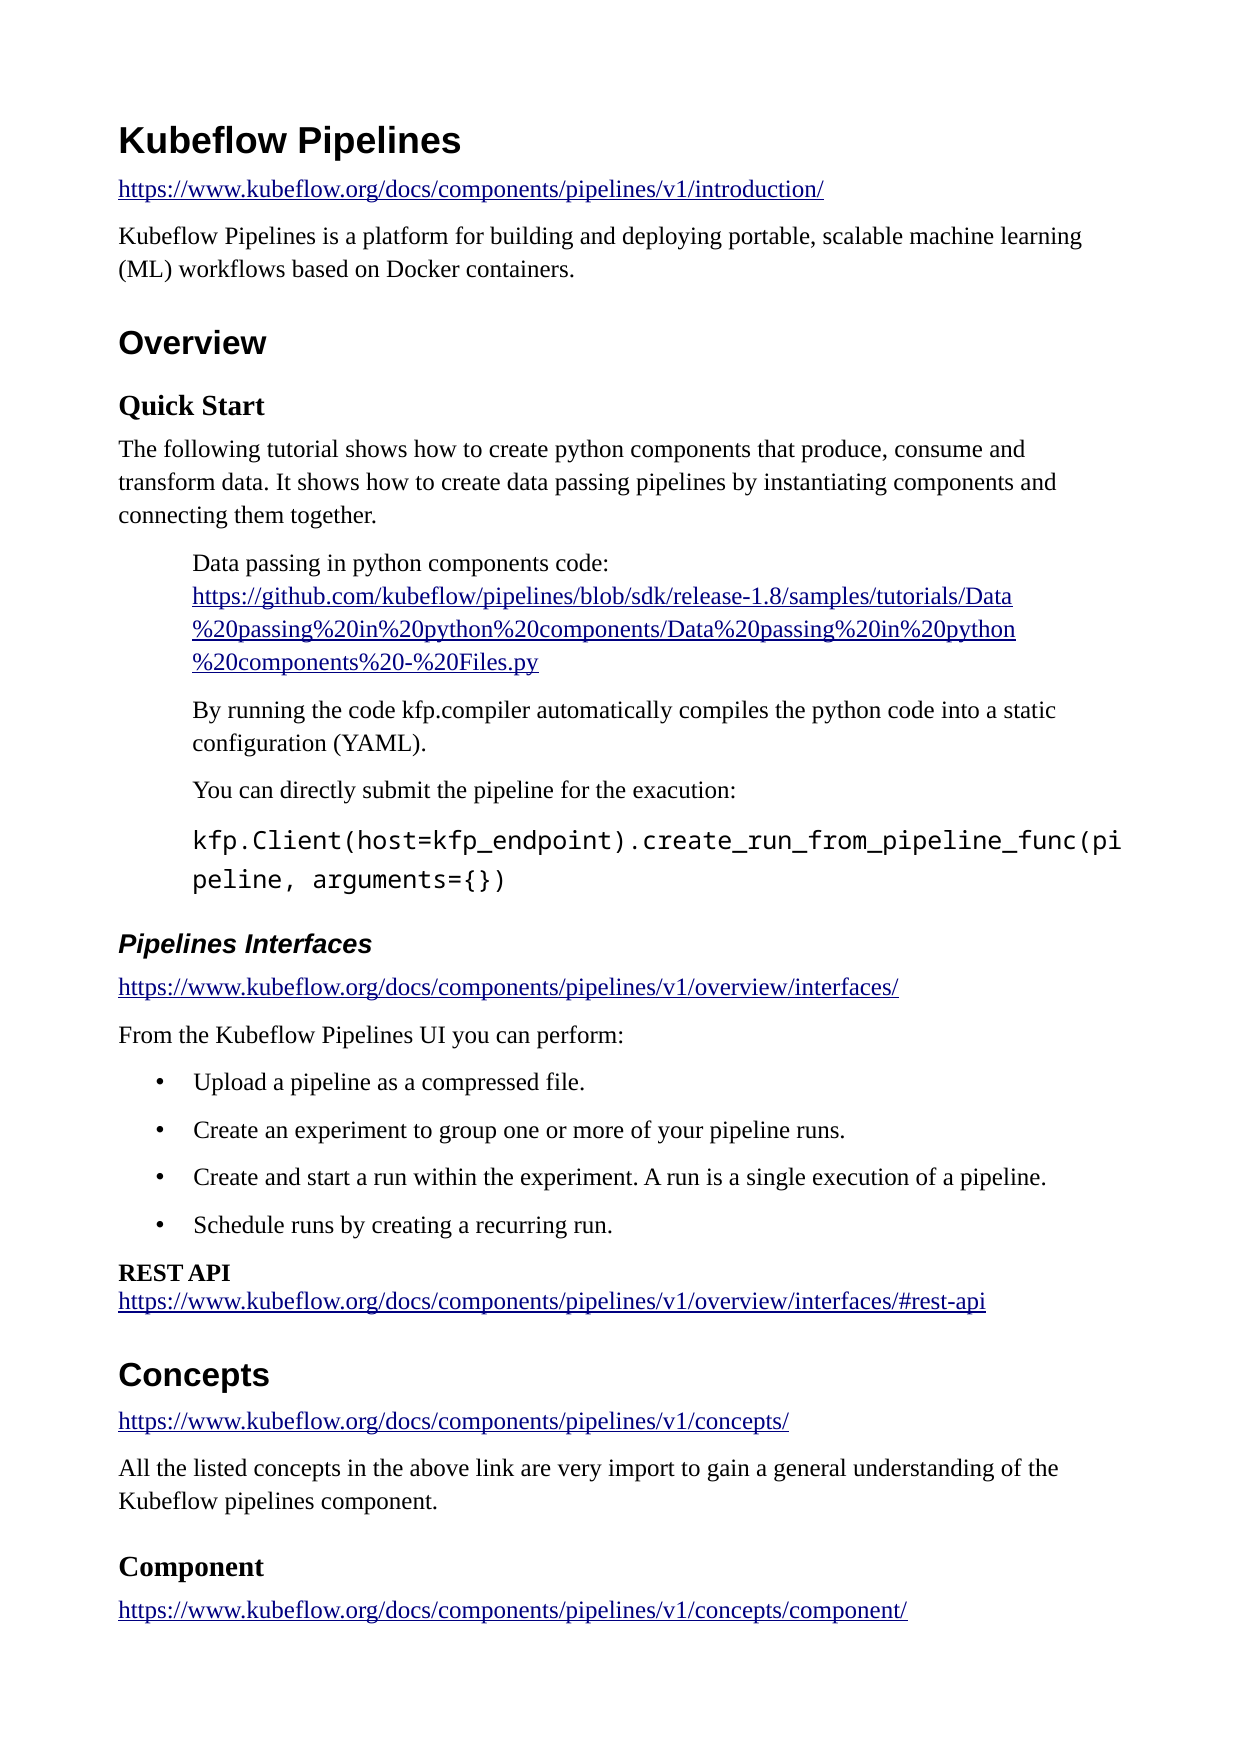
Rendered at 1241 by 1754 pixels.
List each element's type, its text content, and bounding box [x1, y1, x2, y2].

text https://www.kubeflow.org/docs/components/pipelines/v1/concepts/ [118, 1406, 1122, 1434]
text Kubeflow Pipelines is a platform for building and deploying portable, scalable machine learning (ML) workflows based on Docker containers. [118, 221, 1122, 283]
subtitle Concepts [118, 1355, 1122, 1393]
subtitle Component [118, 1549, 1122, 1582]
text REST API [118, 1258, 1122, 1286]
subtitle Pipelines Interfaces [118, 928, 1122, 959]
subtitle Kubeflow Pipelines [118, 118, 1122, 161]
list Create and start a run within the experiment. A run is a single execution of a pipeline. [156, 1162, 1122, 1191]
text The following tutorial shows how to create python components that produce, consume and transform data. It shows how to create data passing pipelines by instantiating components and connecting them together. [118, 434, 1122, 529]
text https://www.kubeflow.org/docs/components/pipelines/v1/concepts/component/ [118, 1595, 1122, 1623]
subtitle Quick Start [118, 388, 1122, 422]
text https://www.kubeflow.org/docs/components/pipelines/v1/overview/interfaces/#rest-api [118, 1286, 1122, 1315]
subtitle Overview [118, 323, 1122, 361]
list Create an experiment to group one or more of your pipeline runs. [156, 1115, 1122, 1144]
text You can directly submit the pipeline for the exacution: [192, 775, 1122, 804]
text All the listed concepts in the above link are very import to gain a general understanding of the Kubeflow pipelines component. [118, 1453, 1122, 1515]
text https://www.kubeflow.org/docs/components/pipelines/v1/introduction/ [118, 174, 1122, 202]
text Data passing in python components code: https://github.com/kubeflow/pipelines/blob/sdk/release-1.8/samples/tutorials/Data%20passing%20in%20python%20components/Data%20passing%20in%20python%20components%20-%20Files.py [192, 548, 1122, 676]
text https://www.kubeflow.org/docs/components/pipelines/v1/overview/interfaces/ [118, 972, 1122, 1001]
text By running the code kfp.compiler automatically compiles the python code into a static configuration (YAML). [192, 695, 1122, 756]
list Upload a pipeline as a compressed file. [156, 1067, 1122, 1096]
text kfp.Client(host=kfp_endpoint).create_run_from_pipeline_func(pipeline, arguments={}) [192, 823, 1122, 896]
list Schedule runs by creating a recurring run. [156, 1210, 1122, 1239]
text From the Kubeflow Pipelines UI you can perform: [118, 1020, 1122, 1048]
